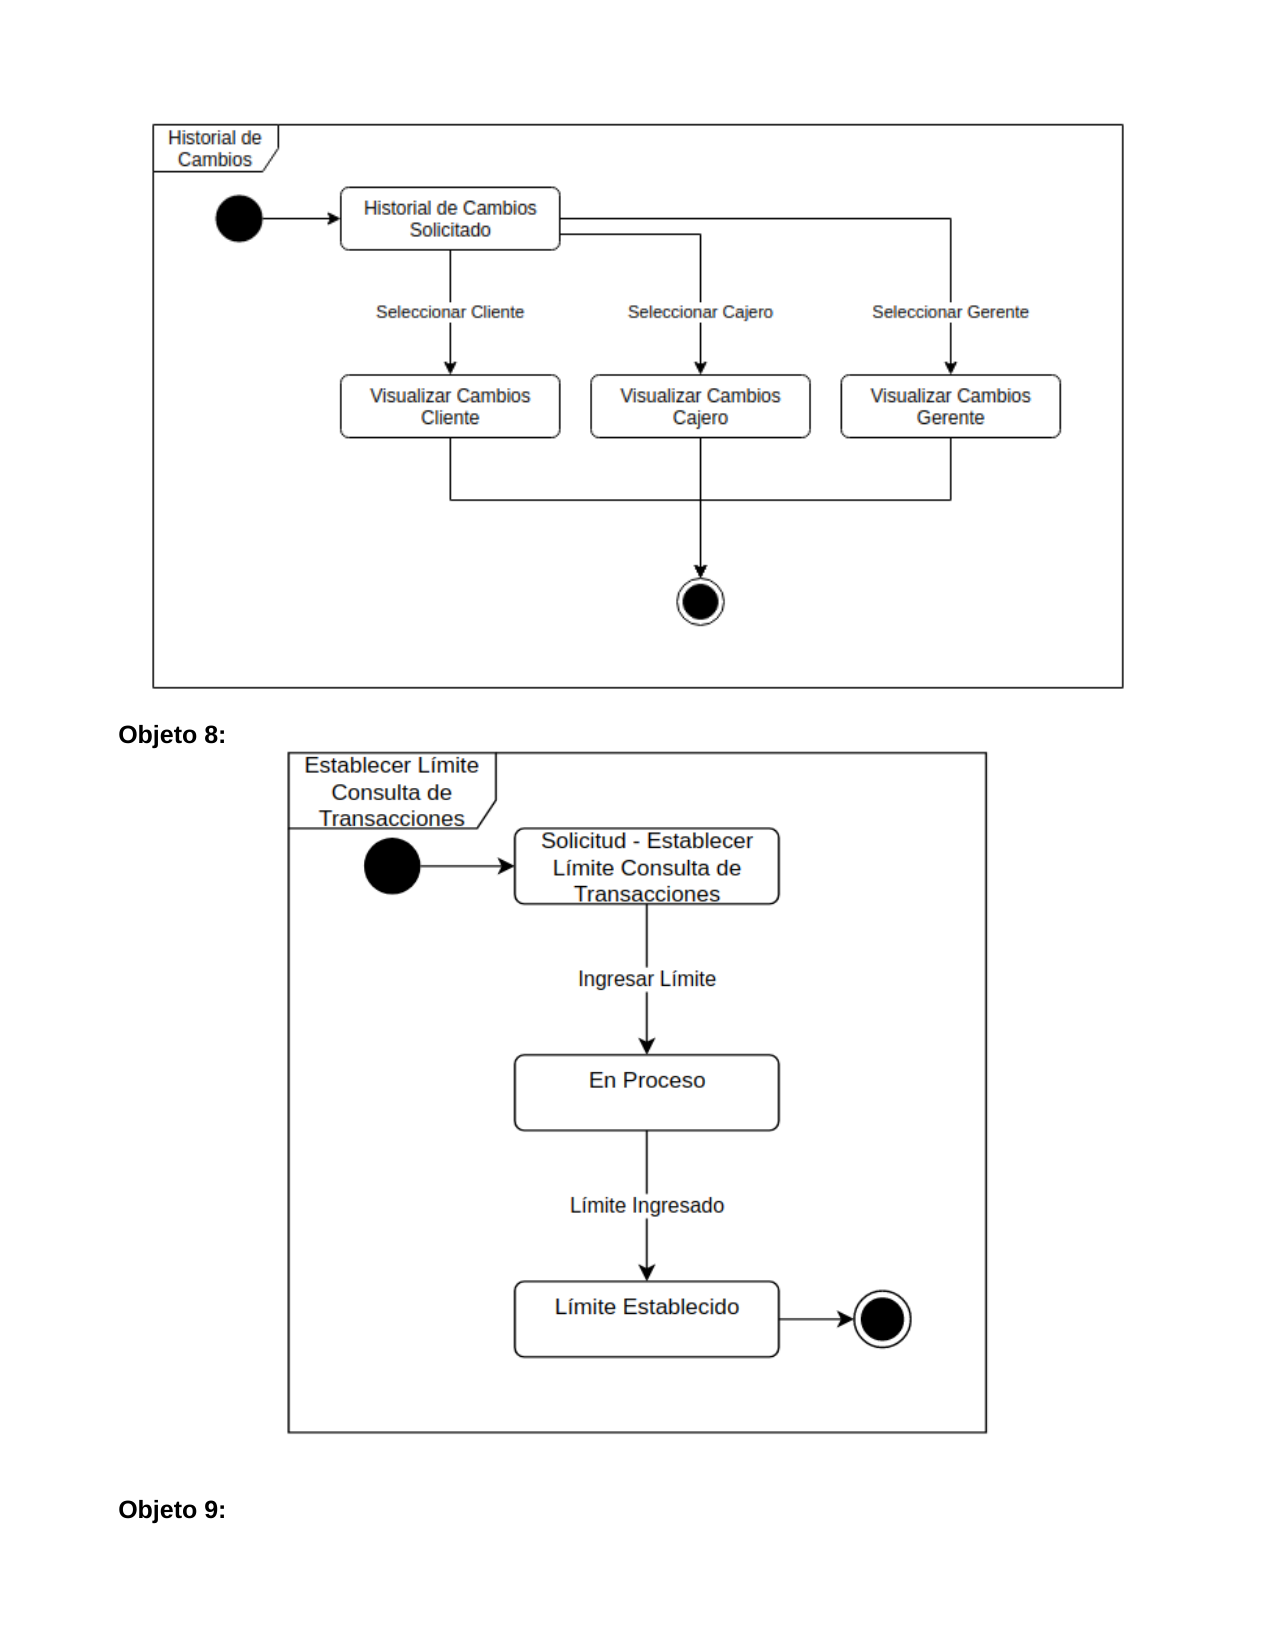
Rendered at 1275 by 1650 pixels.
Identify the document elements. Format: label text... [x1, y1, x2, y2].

picture [148, 118, 1127, 692]
picture [285, 749, 990, 1438]
text Objeto 8: [118, 720, 1157, 749]
text Objeto 9: [118, 1495, 1157, 1523]
